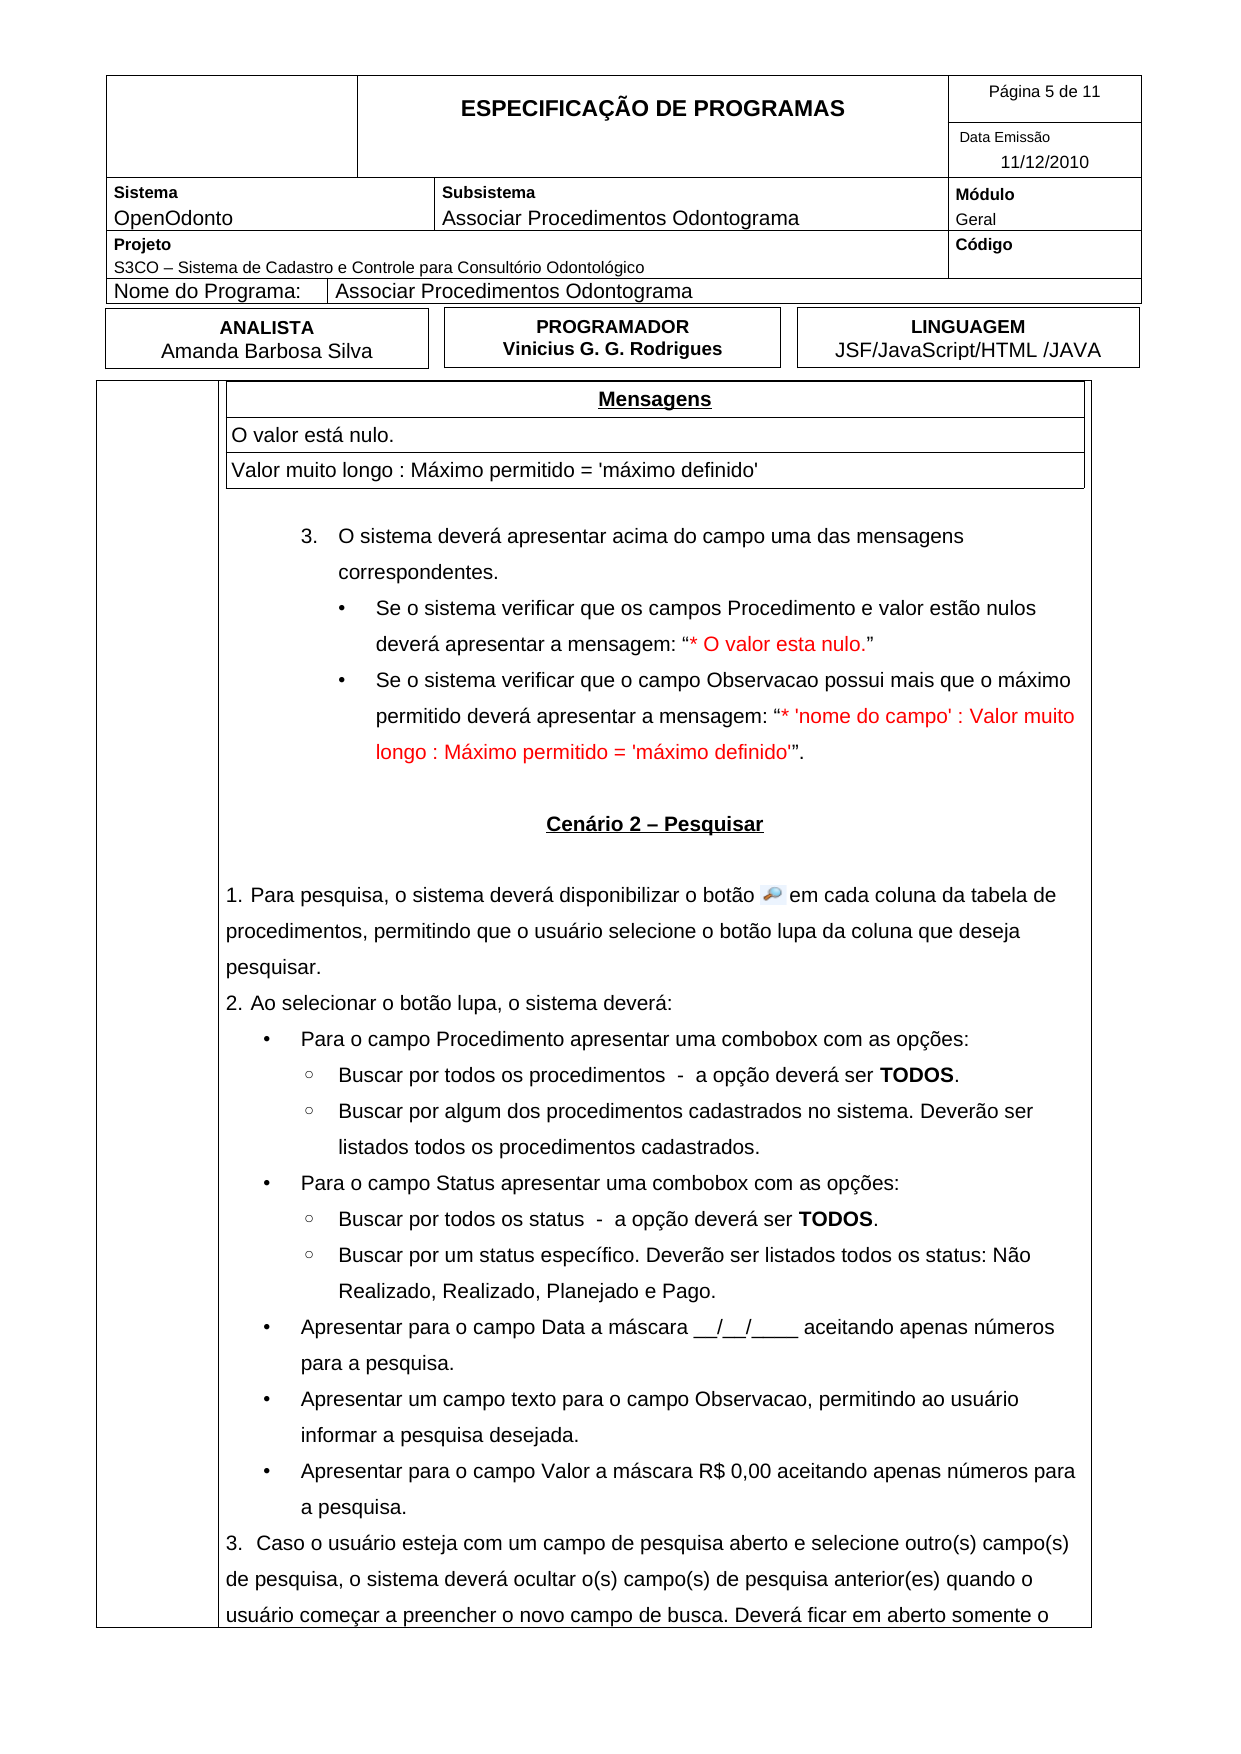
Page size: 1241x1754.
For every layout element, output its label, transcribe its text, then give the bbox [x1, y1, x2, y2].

table_cell Valor muito longo : Máximo permitido = 'máximo definido' [227, 453, 1084, 488]
table_header Mensagens [227, 382, 1084, 417]
table_header Apresentar ao usuário a tela de associação de procedimentos do odontograma do paciente. Usuário. Selecionar a aba Odontograma no cadastro de Paciente. Fluxos Principais Cenário 1 - Incluir Sistema deverá apresentar a aba Odontograma no cadastro de Paciente. Nessa aba, primeiramente o usuário deverá selecionar, na tabela de odontogramas, o odontograma no qual deseja associar os procedimentos. Para selecionar o odontograma o usuário deverá dar dois cliques sobre o registro do odontograma que deseja e em cima de um campo que não seja editável, ou seja, o campo Data. O sistema irá carregar o odontograma selecionado. Para adicionar um procedimento ao odontograma, o usuário deverá utilizar as imagens que representam as faces e a raiz. Ou seja, a quarta e a quinta imagem especificada na especificação de programas do configurar odontograma. Ao passar o mouse sobre a face, o sistema deverá destacar o campo mostrando um fundo cinza. O usuário então seleciona a face deseja dando um clique sobre a face desejada. Ao selecionar o face, o sistema deverá apresentar uma tela modal para associação dos procedimentos. A tela modal deve conter os campos: Procedimento - quando o usuário selecionar o campo, o sistema deverá listar todos os procedimentos cadastrados (campo obrigatório). Status – deverá conter as opções fixas: Não Realizado – opção default Realizado Planejado Pago Valor – deve ser preenchido com o valor cadastrado do procedimento. Deverá permitir que o usuário entre com outro valor caso desejado (campo obrigatório). Data – (campo onde o usuário poderá selecionar a data a partir de um mini calendário autoexplicativo apresentado ao lado do campo) deverá ser preenchido com a data atual. Mas deverá permitir ao usuário inserir outro valor caso desejado. O usuário poderá abrir o calendário clicando no campo ou no ícone que o representa. Observação - área de texto livre – máximo de 300 caracteres Após preencher os campos o usuário deverá clicar no botão adicionar. Esse botão adicionará o registro na tabela de procedimentos. A tabela de procedimentos deverá conter as colunas: Uma coluna com um botão de remoção para cada registro da tabela Nome do Procedimento Status Data Observação Valor – deverá conter a mascará de valor R$ 0,00 Acima de 10 registros na tabela de procedimentos, o sistema deverá paginar os registros. Deverão ser apresentados no máximo 10 registros por página. Caso os dados do registro ultrapassem os limites da coluna na tabela de Procedimentos (como o campo observação que pode ser extenso), o sistema deverá apresentar as informações até o limite da coluna na tabela, colocar reticências e permitir que o usuário visualize o restante da informação do registro na coluna ao passar o mouse sobre a informação incompleta na tela através de um tooltip. Fluxos alternativos – inclusão Fluxo Alternativo 1 – Usuário não preencheu os campos obrigatórios Ao selecionar o botão adicionar, o sistema deverá validar os campos obrigatórios. Se o sistema verificar que os campos obrigatórios Procedimento e Valor não foram preenchidos. Caso o campo esteja nulo o sistema indica acima dos campos obrigatórios não preenchidos a mensagem: “* O valor está nulo.” Fluxo Alternativo 2 – Campos preenchidos inválidos Ao selecionar o botão adicionar, o sistema deverá realizar as validações abaixo. Possíveis Mensagens: O sistema deverá apresentar acima do campo uma das mensagens correspondentes. Se o sistema verificar que os campos Procedimento e valor estão nulos deverá apresentar a mensagem: “* O valor esta nulo.” Se o sistema verificar que o campo Observacao possui mais que o máximo permitido deverá apresentar a mensagem: “* 'nome do campo' : Valor muito longo : Máximo permitido = 'máximo definido'”. Cenário 2 – Pesquisar Para pesquisa, o sistema deverá disponibilizar o botão em cada coluna da tabela de procedimentos, permitindo que o usuário selecione o botão lupa da coluna que deseja pesquisar. Ao selecionar o botão lupa, o sistema deverá: Para o campo Procedimento apresentar uma combobox com as opções: Buscar por todos os procedimentos - a opção deverá ser TODOS. Buscar por algum dos procedimentos cadastrados no sistema. Deverão ser listados todos os procedimentos cadastrados. Para o campo Status apresentar uma combobox com as opções: Buscar por todos os status - a opção deverá ser TODOS. Buscar por um status específico. Deverão ser listados todos os status: Não Realizado, Realizado, Planejado e Pago. Apresentar para o campo Data a máscara __/__/____ aceitando apenas números para a pesquisa. Apresentar um campo texto para o campo Observacao, permitindo ao usuário informar a pesquisa desejada. Apresentar para o campo Valor a máscara R$ 0,00 aceitando apenas números para a pesquisa. Caso o usuário esteja com um campo de pesquisa aberto e selecione outro(s) campo(s) de pesquisa, o sistema deverá ocultar o(s) campo(s) de pesquisa anterior(es) quando o usuário começar a preencher o novo campo de busca. Deverá ficar em aberto somente o campo de pesquisa que o usuário esteja informando os dados. Caso o usuário informe mais de um campo de busca, o sistema deverá utilizar todos os parâmetros para realizar a pesquisa e apresentar os registros. A pesquisa do campo Observacao deverá ser feita por 'like', ou seja, o usuário poderá digitar parte do nome para realizar a busca. Nas pesquisas dos campos Procedimentos e Status, como são valores já cadastrados ou fixos, o usuário poderá digitar a pesquisa que deseja ou selecionar através da combobox. Caso o usuário deseje digitar, o usuário deverá colocar o cursor no campo vazio e a medida que for digitando o que deseja o sistema deve ir buscando os mesmos valores da combobox. A busca dessa pesquisa deverá ser case sensitive. Caso mais de um filtro de pesquisa seja informado, a pesquisa associará logicamente os filtros de forma complementar, ou seja um filtro 'AND' outro filtro, combinando os dois ou mais valores para pesquisa. A pesquisa deve ser realizada a medida que o usuário digita os parâmetros de busca. Quando o usuário para de digitar, a busca deverá ser realizada. Caso nenhum parâmetro de pesquisa seja informado, o sistema deverá apresentar todos os registros de procedimentos associados limitando-se ao número de páginas. Fluxos alternativos – pesquisar Fluxo Alternativo 1 – Usuário seleciona outra lupa para pesquisa Caso o usuário esteja com o campo de um botão de lupa (pesquisa) em aberto e selecione outra lupa para pesquisa e comece a preencher os dados, o sistema deverá ocultar a lupa anterior, mas deverá manter os dados preenchidos na lupa anterior. O sistema deverá realizar a pesquisa utilizando todos os parâmetros informados. Fluxo Alternativo 2 – Usuário apaga os dados da pesquisa anterior Caso o usuário apague os dados da pesquisa de uma lupa, o sistema deverá verificar se existe outra lupa de pesquisa com informações preenchidas e apresentar os valores de acordo com o parâmetro de pesquisa informado. Caso nenhum parâmetro de pesquisa seja informado, o sistema deverá retornar todos os registros de procedimentos associados limitando-se ao número de páginas. Cenário 3 – Editar Caso o usuário deseje editar um registro de procedimento associado deverá localizar na tabela de procedimentos o registro que deseja editar e o campo que deseja (status ou observação ou valor). O sistema não deverá permitir a edição do campo data nem do campo nome do procedimento, apenas dos campos status, observação e valor. O sistema também deverá indicar que somente esses três campos poderão ser editados, colocando-os sublinhados e com sombra acizentada. O sistema deverá permitir que o usuário apenas clique na informação da coluna do registro que desejar editar. O sistema deverá tornar o campo editável permitindo que o usuário altere o campo. O usuário deverá clicar em cima do texto que inseriu. O usuário conseguirá editar apenas um campo por vez. Para salvar a edição, indicando que terminou a alteração, o usuário deverá clicar em qualquer parte da tela, inclusive em outro campo, caso deseje alterar outro registro ou digite a tecla 'enter'. O sistema deverá alterar o campo como foi editado pelo usuário e apresentar na tabela de procedimentos. Fluxos alternativos – edição Fluxo Alternativo 1 – Cancelar a edição Caso o usuário esteja com o campo aberto para a edição, mas não deseje mais editar o campo, ele deverá clicar em qualquer parte da tela sem alterar nenhum dado. Caso algum dado seja alterado e o usuário clique em qualquer parte da tela, os dados deverão ser salvos. Fluxo Alternativo 2 – Campo preenchido inválido Apenas o campo observação será validado. Caso o sistema verifique que o campo possui mais que o máximo permitido deverá apresentar a mensagem na parte superior esquerda da tela modal de associar procedimentos: “* Observação : Valor muito longo : Máximo permitido = 300”. Como o valor informado foi inválido, o sistema não deverá alterar o campo e deverá apresentar o campo com os dados anteriores. Cenário 4 – Remover Caso o usuário deseje remover um registro de procedimento associado da tabela de procedimentos, o usuário deverá localizar o o registro na tabela e selecionar o botão de remoção do registro que deseja remover. O sistema deverá validar com o usuário se ele realmente deseja remover o registro com a mensagem: “Deseja realmente excluir o registro ?”. Se o usuário clicar em OK, o sistema deverá remover o registro da tabela. Fluxo alternativo – remoção Fluxo Alternativo 1 – Usuário cancelou exclusão Caso o usuário cancele a remoção do procedimento, o sistema deverá retornar a tela modal de associar procedimento como anteriormente sem nenhuma alteração no registro selecionado da tabela. Exceções Perda de conexão com o servidor ou banco de dados. Apresentar mensagem em uma pop up: “Falha não prevista – Consulte o administrador do sistema” A sessão do usuário deve expirar em 30 minutos, a partir disso se o usuário selecionar qualquer ação do sistema, ele deve ser redirecionado para a tela de login. Se o usuário selecionar link do “OpenOdonto” (Logo no canto Superior direito Sob o menu), sistema deve redirecionar para a tela principal do sistema. Se o usuário selecionar a opção “sair” (encerrar sessão), sistema deve redirecionar para tela de login e encerrar a sessão corrente do usuário. Usuário fecha tela modal de associar procedimentos, sistema retorna a tela de paciente na aba odontograma. [219, 381, 1091, 904]
table_header Apresentar ao usuário a tela de associação de procedimentos do odontograma do paciente. Usuário. Selecionar a aba Odontograma no cadastro de Paciente. Fluxos Principais Cenário 1 - Incluir Sistema deverá apresentar a aba Odontograma no cadastro de Paciente. Nessa aba, primeiramente o usuário deverá selecionar, na tabela de odontogramas, o odontograma no qual deseja associar os procedimentos. Para selecionar o odontograma o usuário deverá dar dois cliques sobre o registro do odontograma que deseja e em cima de um campo que não seja editável, ou seja, o campo Data. O sistema irá carregar o odontograma selecionado. Para adicionar um procedimento ao odontograma, o usuário deverá utilizar as imagens que representam as faces e a raiz. Ou seja, a quarta e a quinta imagem especificada na especificação de programas do configurar odontograma. Ao passar o mouse sobre a face, o sistema deverá destacar o campo mostrando um fundo cinza. O usuário então seleciona a face deseja dando um clique sobre a face desejada. Ao selecionar o face, o sistema deverá apresentar uma tela modal para associação dos procedimentos. A tela modal deve conter os campos: Procedimento - quando o usuário selecionar o campo, o sistema deverá listar todos os procedimentos cadastrados (campo obrigatório). Status – deverá conter as opções fixas: Não Realizado – opção default Realizado Planejado Pago Valor – deve ser preenchido com o valor cadastrado do procedimento. Deverá permitir que o usuário entre com outro valor caso desejado (campo obrigatório). Data – (campo onde o usuário poderá selecionar a data a partir de um mini calendário autoexplicativo apresentado ao lado do campo) deverá ser preenchido com a data atual. Mas deverá permitir ao usuário inserir outro valor caso desejado. O usuário poderá abrir o calendário clicando no campo ou no ícone que o representa. Observação - área de texto livre – máximo de 300 caracteres Após preencher os campos o usuário deverá clicar no botão adicionar. Esse botão adicionará o registro na tabela de procedimentos. A tabela de procedimentos deverá conter as colunas: Uma coluna com um botão de remoção para cada registro da tabela Nome do Procedimento Status Data Observação Valor – deverá conter a mascará de valor R$ 0,00 Acima de 10 registros na tabela de procedimentos, o sistema deverá paginar os registros. Deverão ser apresentados no máximo 10 registros por página. Caso os dados do registro ultrapassem os limites da coluna na tabela de Procedimentos (como o campo observação que pode ser extenso), o sistema deverá apresentar as informações até o limite da coluna na tabela, colocar reticências e permitir que o usuário visualize o restante da informação do registro na coluna ao passar o mouse sobre a informação incompleta na tela através de um tooltip. Fluxos alternativos – inclusão Fluxo Alternativo 1 – Usuário não preencheu os campos obrigatórios Ao selecionar o botão adicionar, o sistema deverá validar os campos obrigatórios. Se o sistema verificar que os campos obrigatórios Procedimento e Valor não foram preenchidos. Caso o campo esteja nulo o sistema indica acima dos campos obrigatórios não preenchidos a mensagem: “* O valor está nulo.” Fluxo Alternativo 2 – Campos preenchidos inválidos Ao selecionar o botão adicionar, o sistema deverá realizar as validações abaixo. Possíveis Mensagens: O sistema deverá apresentar acima do campo uma das mensagens correspondentes. Se o sistema verificar que os campos Procedimento e valor estão nulos deverá apresentar a mensagem: “* O valor esta nulo.” Se o sistema verificar que o campo Observacao possui mais que o máximo permitido deverá apresentar a mensagem: “* 'nome do campo' : Valor muito longo : Máximo permitido = 'máximo definido'”. Cenário 2 – Pesquisar Para pesquisa, o sistema deverá disponibilizar o botão em cada coluna da tabela de procedimentos, permitindo que o usuário selecione o botão lupa da coluna que deseja pesquisar. Ao selecionar o botão lupa, o sistema deverá: Para o campo Procedimento apresentar uma combobox com as opções: Buscar por todos os procedimentos - a opção deverá ser TODOS. Buscar por algum dos procedimentos cadastrados no sistema. Deverão ser listados todos os procedimentos cadastrados. Para o campo Status apresentar uma combobox com as opções: Buscar por todos os status - a opção deverá ser TODOS. Buscar por um status específico. Deverão ser listados todos os status: Não Realizado, Realizado, Planejado e Pago. Apresentar para o campo Data a máscara __/__/____ aceitando apenas números para a pesquisa. Apresentar um campo texto para o campo Observacao, permitindo ao usuário informar a pesquisa desejada. Apresentar para o campo Valor a máscara R$ 0,00 aceitando apenas números para a pesquisa. Caso o usuário esteja com um campo de pesquisa aberto e selecione outro(s) campo(s) de pesquisa, o sistema deverá ocultar o(s) campo(s) de pesquisa anterior(es) quando o usuário começar a preencher o novo campo de busca. Deverá ficar em aberto somente o campo de pesquisa que o usuário esteja informando os dados. Caso o usuário informe mais de um campo de busca, o sistema deverá utilizar todos os parâmetros para realizar a pesquisa e apresentar os registros. A pesquisa do campo Observacao deverá ser feita por 'like', ou seja, o usuário poderá digitar parte do nome para realizar a busca. Nas pesquisas dos campos Procedimentos e Status, como são valores já cadastrados ou fixos, o usuário poderá digitar a pesquisa que deseja ou selecionar através da combobox. Caso o usuário deseje digitar, o usuário deverá colocar o cursor no campo vazio e a medida que for digitando o que deseja o sistema deve ir buscando os mesmos valores da combobox. A busca dessa pesquisa deverá ser case sensitive. Caso mais de um filtro de pesquisa seja informado, a pesquisa associará logicamente os filtros de forma complementar, ou seja um filtro 'AND' outro filtro, combinando os dois ou mais valores para pesquisa. A pesquisa deve ser realizada a medida que o usuário digita os parâmetros de busca. Quando o usuário para de digitar, a busca deverá ser realizada. Caso nenhum parâmetro de pesquisa seja informado, o sistema deverá apresentar todos os registros de procedimentos associados limitando-se ao número de páginas. Fluxos alternativos – pesquisar Fluxo Alternativo 1 – Usuário seleciona outra lupa para pesquisa Caso o usuário esteja com o campo de um botão de lupa (pesquisa) em aberto e selecione outra lupa para pesquisa e comece a preencher os dados, o sistema deverá ocultar a lupa anterior, mas deverá manter os dados preenchidos na lupa anterior. O sistema deverá realizar a pesquisa utilizando todos os parâmetros informados. Fluxo Alternativo 2 – Usuário apaga os dados da pesquisa anterior Caso o usuário apague os dados da pesquisa de uma lupa, o sistema deverá verificar se existe outra lupa de pesquisa com informações preenchidas e apresentar os valores de acordo com o parâmetro de pesquisa informado. Caso nenhum parâmetro de pesquisa seja informado, o sistema deverá retornar todos os registros de procedimentos associados limitando-se ao número de páginas. Cenário 3 – Editar Caso o usuário deseje editar um registro de procedimento associado deverá localizar na tabela de procedimentos o registro que deseja editar e o campo que deseja (status ou observação ou valor). O sistema não deverá permitir a edição do campo data nem do campo nome do procedimento, apenas dos campos status, observação e valor. O sistema também deverá indicar que somente esses três campos poderão ser editados, colocando-os sublinhados e com sombra acizentada. O sistema deverá permitir que o usuário apenas clique na informação da coluna do registro que desejar editar. O sistema deverá tornar o campo editável permitindo que o usuário altere o campo. O usuário deverá clicar em cima do texto que inseriu. O usuário conseguirá editar apenas um campo por vez. Para salvar a edição, indicando que terminou a alteração, o usuário deverá clicar em qualquer parte da tela, inclusive em outro campo, caso deseje alterar outro registro ou digite a tecla 'enter'. O sistema deverá alterar o campo como foi editado pelo usuário e apresentar na tabela de procedimentos. Fluxos alternativos – edição Fluxo Alternativo 1 – Cancelar a edição Caso o usuário esteja com o campo aberto para a edição, mas não deseje mais editar o campo, ele deverá clicar em qualquer parte da tela sem alterar nenhum dado. Caso algum dado seja alterado e o usuário clique em qualquer parte da tela, os dados deverão ser salvos. Fluxo Alternativo 2 – Campo preenchido inválido Apenas o campo observação será validado. Caso o sistema verifique que o campo possui mais que o máximo permitido deverá apresentar a mensagem na parte superior esquerda da tela modal de associar procedimentos: “* Observação : Valor muito longo : Máximo permitido = 300”. Como o valor informado foi inválido, o sistema não deverá alterar o campo e deverá apresentar o campo com os dados anteriores. Cenário 4 – Remover Caso o usuário deseje remover um registro de procedimento associado da tabela de procedimentos, o usuário deverá localizar o o registro na tabela e selecionar o botão de remoção do registro que deseja remover. O sistema deverá validar com o usuário se ele realmente deseja remover o registro com a mensagem: “Deseja realmente excluir o registro ?”. Se o usuário clicar em OK, o sistema deverá remover o registro da tabela. Fluxo alternativo – remoção Fluxo Alternativo 1 – Usuário cancelou exclusão Caso o usuário cancele a remoção do procedimento, o sistema deverá retornar a tela modal de associar procedimento como anteriormente sem nenhuma alteração no registro selecionado da tabela. Exceções Perda de conexão com o servidor ou banco de dados. Apresentar mensagem em uma pop up: “Falha não prevista – Consulte o administrador do sistema” A sessão do usuário deve expirar em 30 minutos, a partir disso se o usuário selecionar qualquer ação do sistema, ele deve ser redirecionado para a tela de login. Se o usuário selecionar link do “OpenOdonto” (Logo no canto Superior direito Sob o menu), sistema deve redirecionar para a tela principal do sistema. Se o usuário selecionar a opção “sair” (encerrar sessão), sistema deve redirecionar para tela de login e encerrar a sessão corrente do usuário. Usuário fecha tela modal de associar procedimentos, sistema retorna a tela de paciente na aba odontograma. [219, 905, 1091, 1627]
table_cell O valor está nulo. [227, 418, 1084, 452]
picture [760, 885, 788, 905]
table_header [97, 381, 218, 1627]
